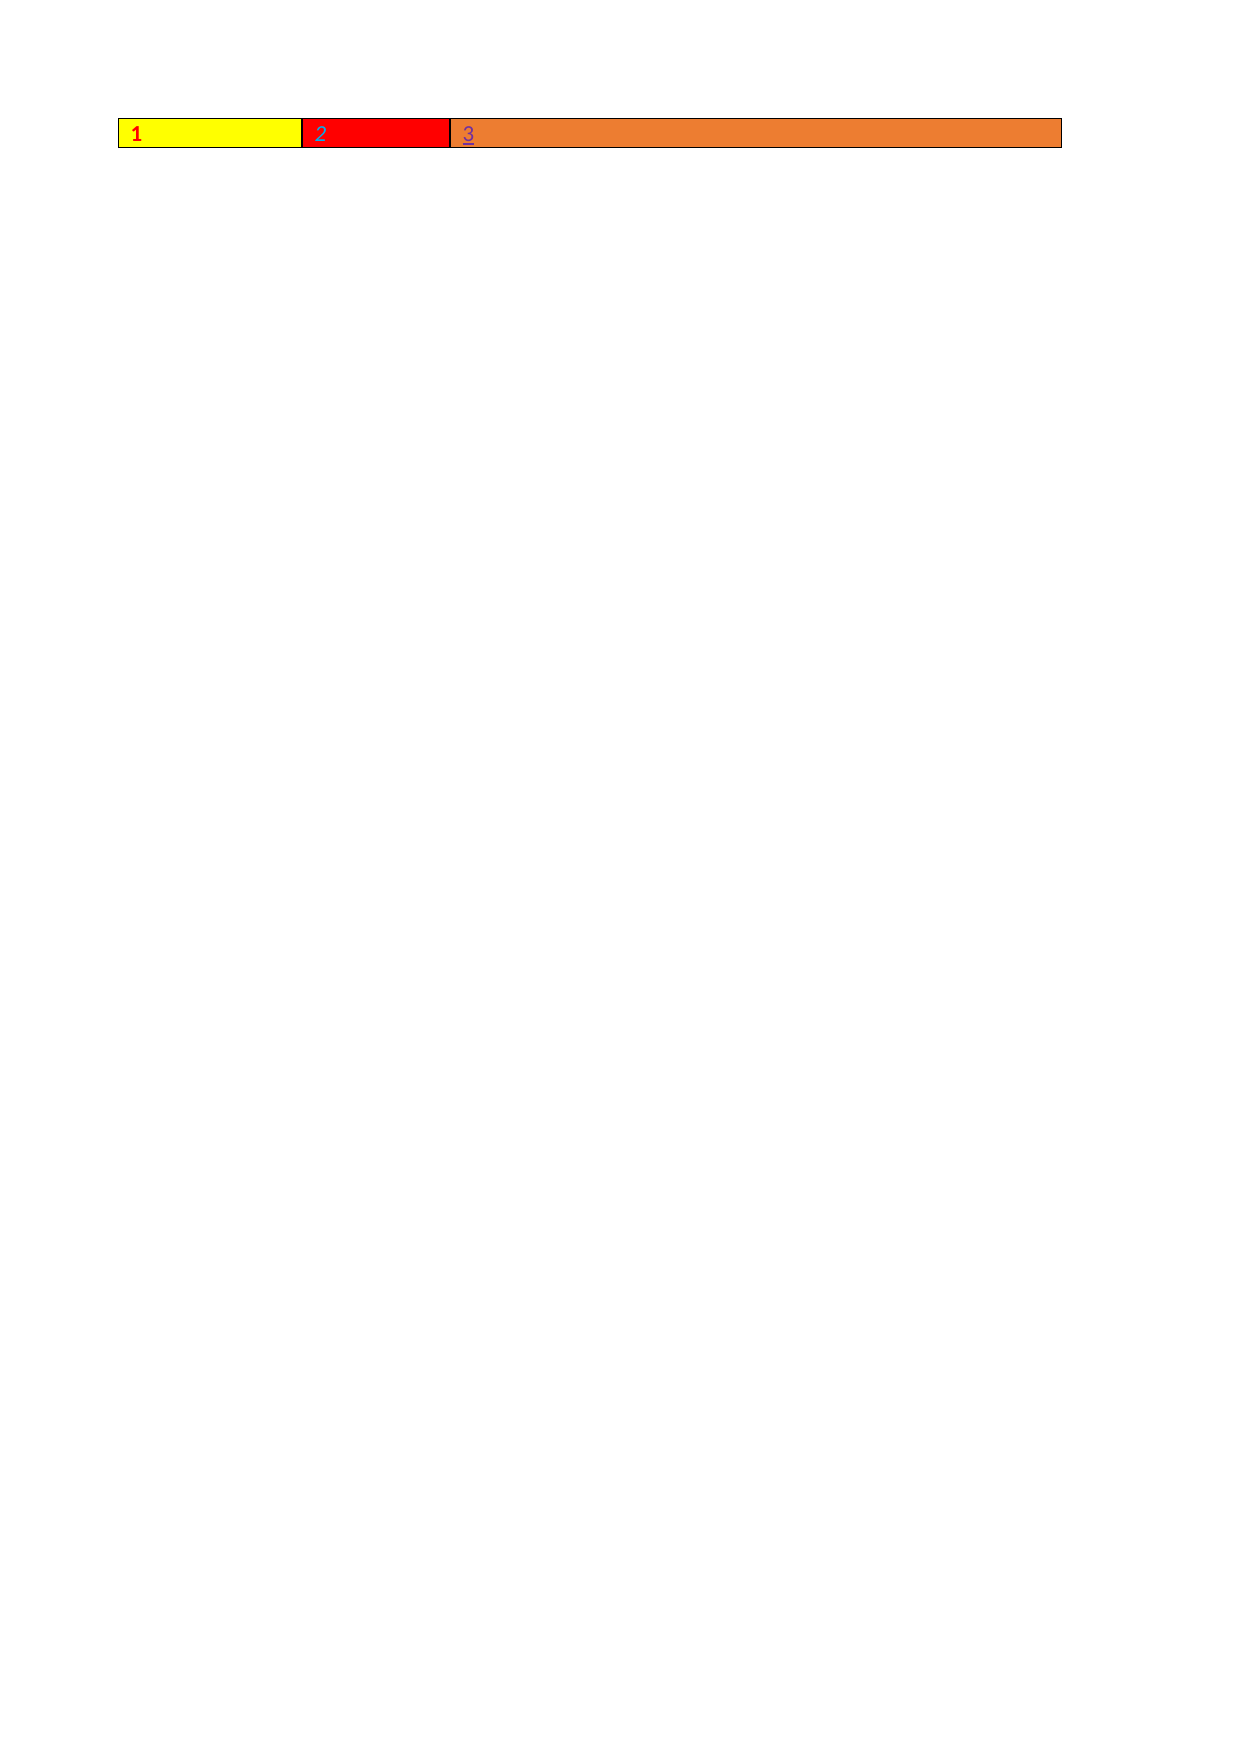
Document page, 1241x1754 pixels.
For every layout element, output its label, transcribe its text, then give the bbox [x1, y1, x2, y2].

table_header 3 [451, 119, 1061, 147]
table_header 1 [119, 119, 301, 147]
table_header 2 [303, 119, 449, 147]
